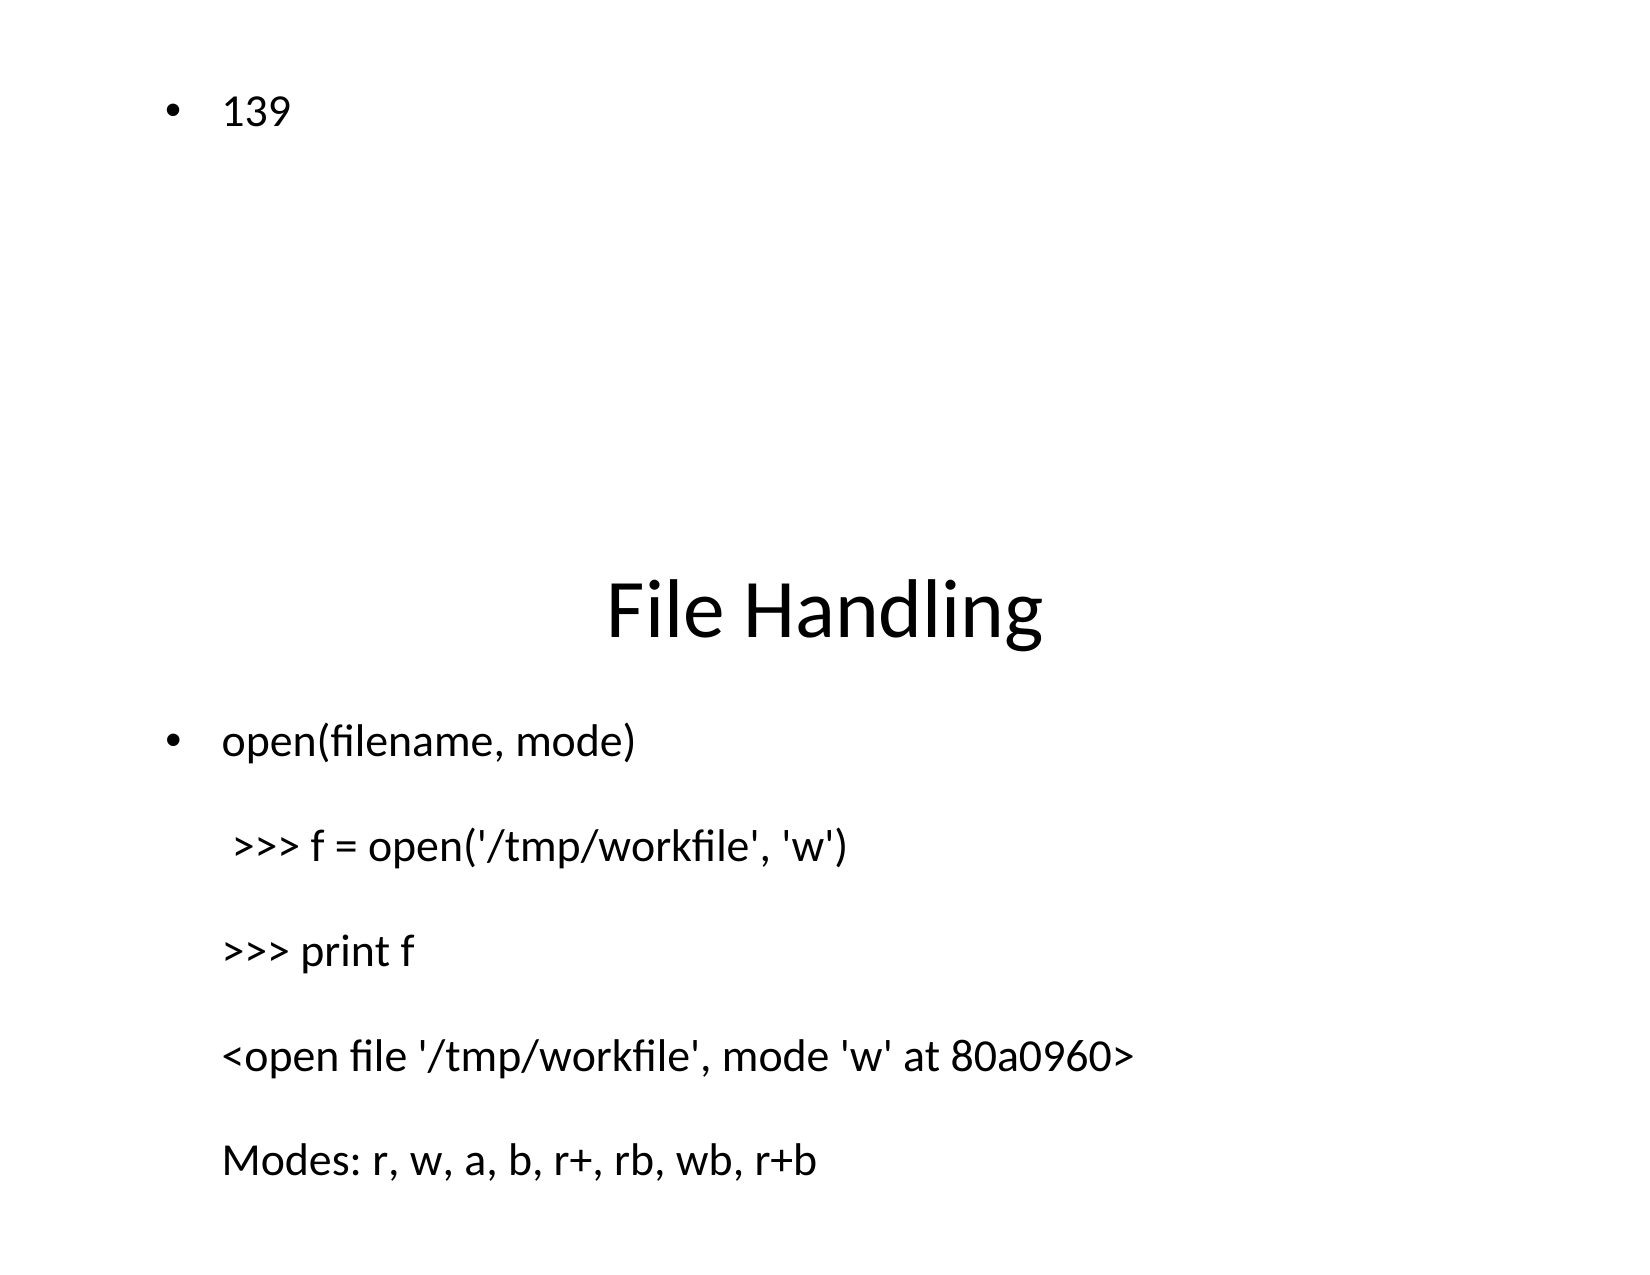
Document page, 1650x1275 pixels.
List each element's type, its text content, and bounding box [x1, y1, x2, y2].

table_cell • [75, 59, 221, 472]
table_cell 139 [221, 59, 1575, 472]
table_cell • [75, 692, 221, 1221]
table_cell open(filename, mode) >>> f = open('/tmp/workfile', 'w') >>> print f <open file '/tmp/workfile', mode 'w' at 80a0960> Modes: r, w, a, b, r+, rb, wb, r+b [221, 692, 1575, 1221]
table_header [75, 535, 221, 692]
table_header File Handling [221, 535, 1575, 692]
